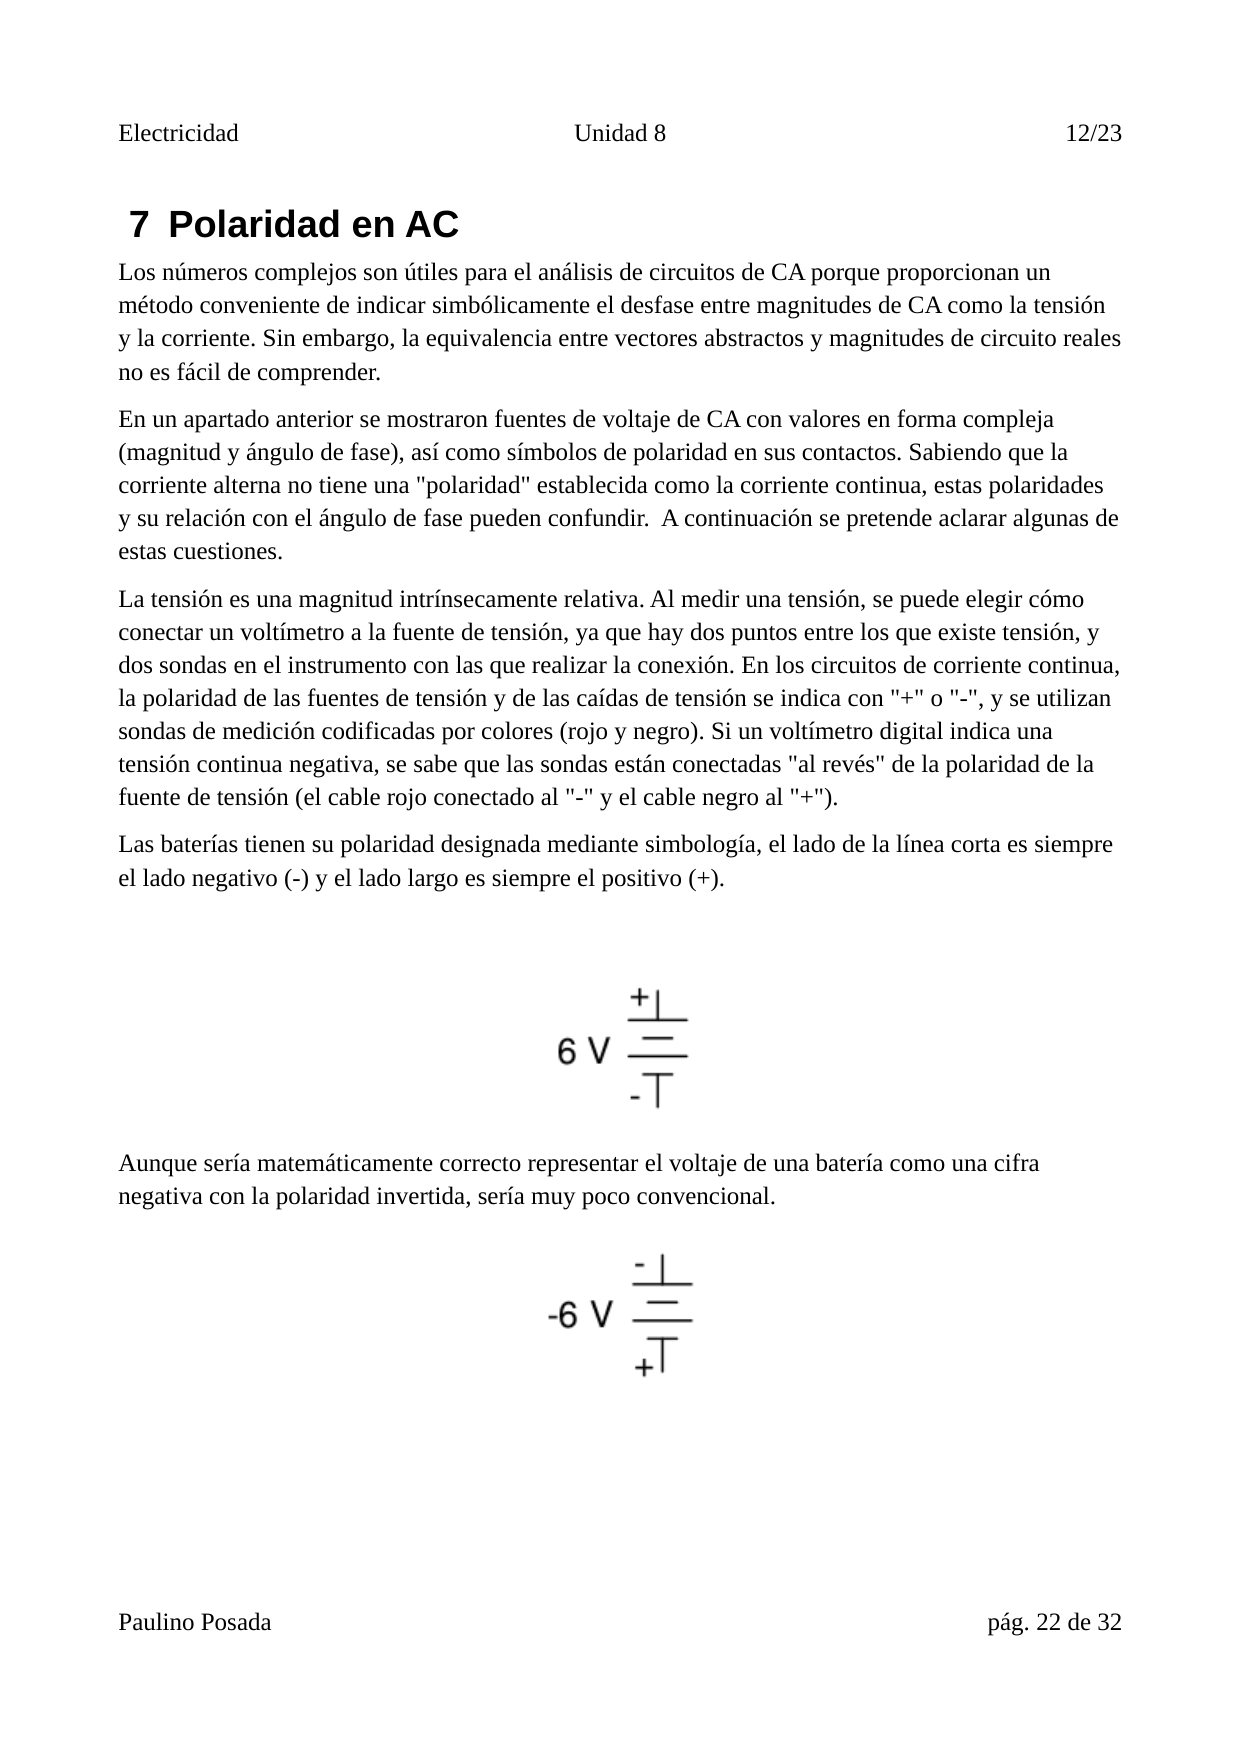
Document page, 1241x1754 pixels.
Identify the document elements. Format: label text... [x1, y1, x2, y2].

text Las baterías tienen su polaridad designada mediante simbología, el lado de la línea corta es siempre el lado negativo (-) y el lado largo es siempre el positivo (+). [118, 829, 1122, 891]
subtitle Polaridad en AC [118, 201, 1122, 245]
picture [530, 1228, 710, 1389]
text Los números complejos son útiles para el análisis de circuitos de CA porque proporcionan un método conveniente de indicar simbólicamente el desfase entre magnitudes de CA como la tensión y la corriente. Sin embargo, la equivalencia entre vectores abstractos y magnitudes de circuito reales no es fácil de comprender. [118, 257, 1122, 385]
text En un apartado anterior se mostraron fuentes de voltaje de CA con valores en forma compleja (magnitud y ángulo de fase), así como símbolos de polaridad en sus contactos. Sabiendo que la corriente alterna no tiene una "polaridad" establecida como la corriente continua, estas polaridades y su relación con el ángulo de fase pueden confundir. A continuación se pretende aclarar algunas de estas cuestiones. [118, 404, 1122, 565]
picture [540, 957, 700, 1122]
text La tensión es una magnitud intrínsecamente relativa. Al medir una tensión, se puede elegir cómo conectar un voltímetro a la fuente de tensión, ya que hay dos puntos entre los que existe tensión, y dos sondas en el instrumento con las que realizar la conexión. En los circuitos de corriente continua, la polaridad de las fuentes de tensión y de las caídas de tensión se indica con "+" o "-", y se utilizan sondas de medición codificadas por colores (rojo y negro). Si un voltímetro digital indica una tensión continua negativa, se sabe que las sondas están conectadas "al revés" de la polaridad de la fuente de tensión (el cable rojo conectado al "-" y el cable negro al "+"). [118, 584, 1122, 811]
text Aunque sería matemáticamente correcto representar el voltaje de una batería como una cifra negativa con la polaridad invertida, sería muy poco convencional. [118, 1148, 1122, 1210]
